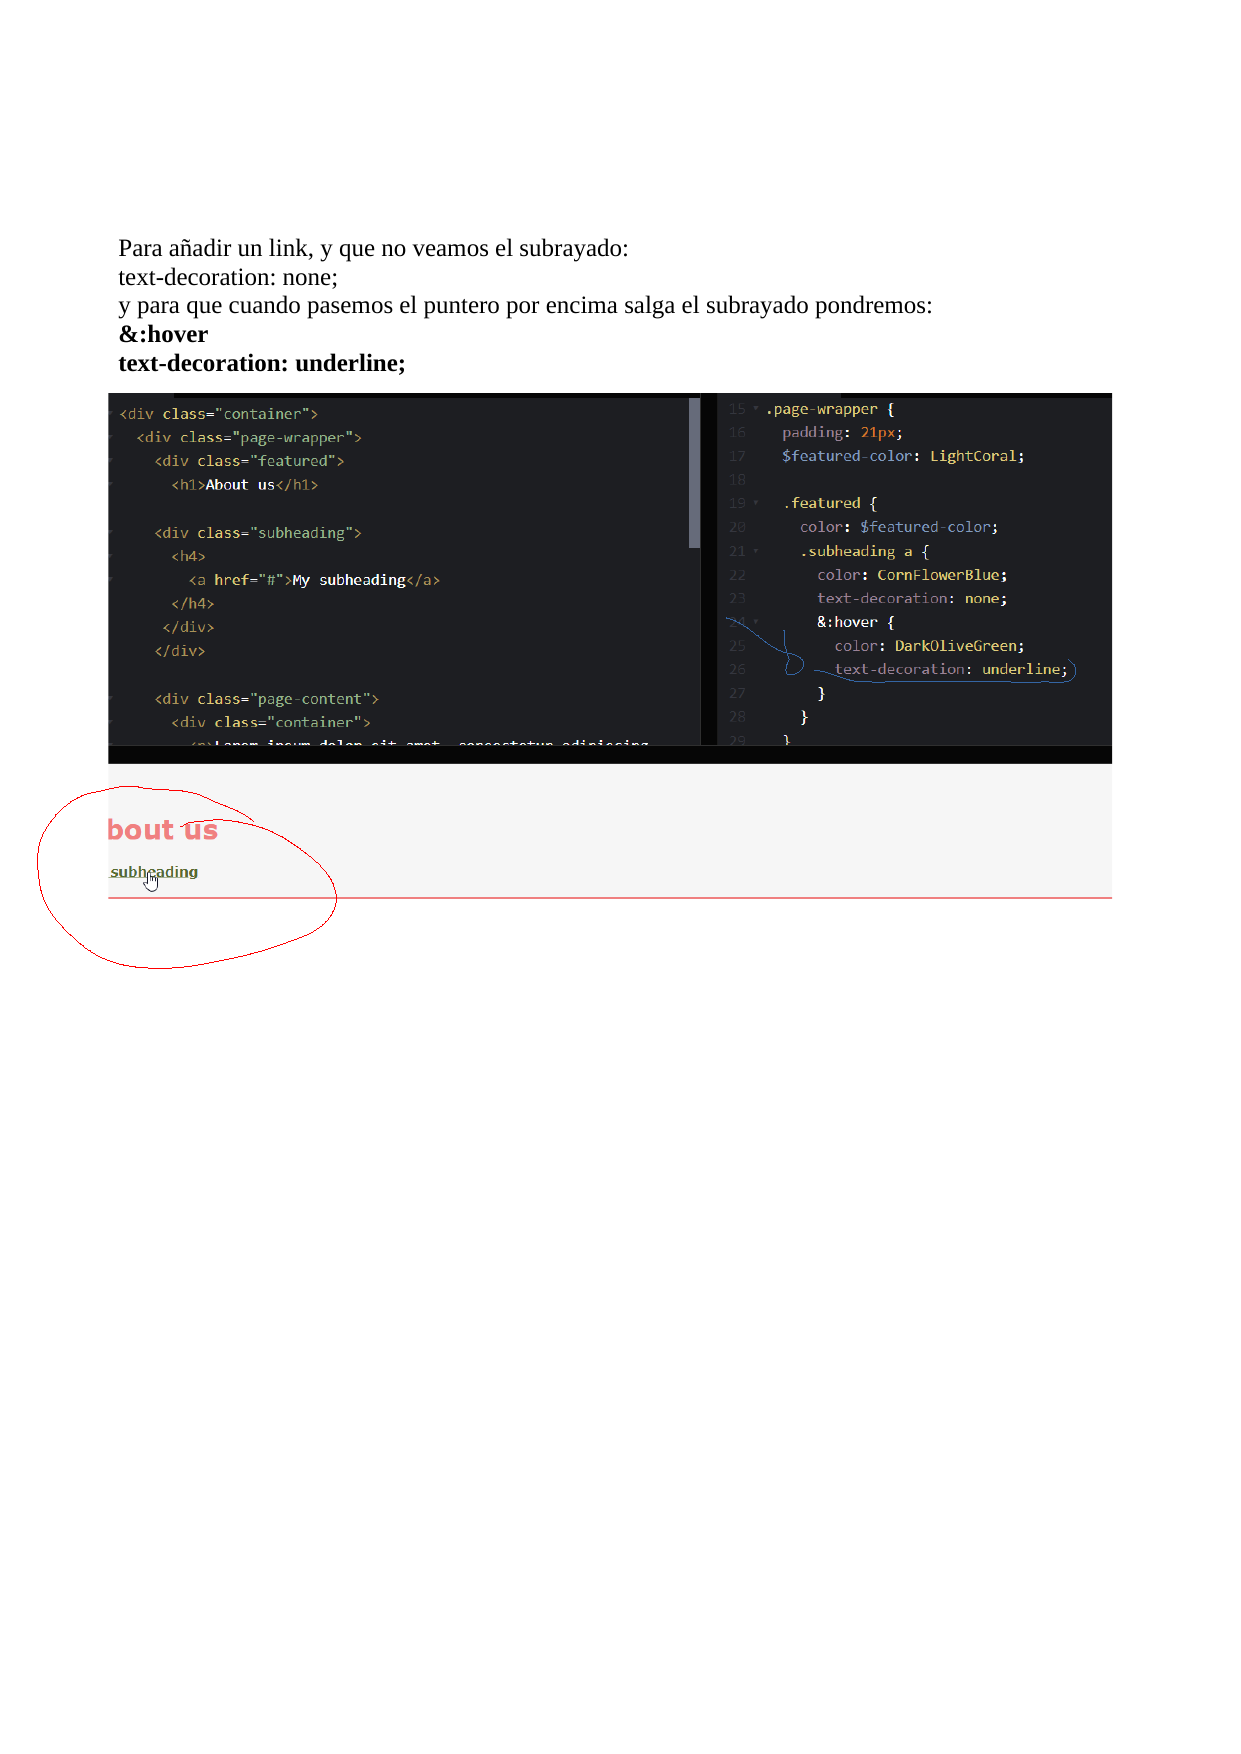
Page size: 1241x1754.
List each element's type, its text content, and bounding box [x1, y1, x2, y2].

text y para que cuando pasemos el puntero por encima salga el subrayado pondremos: [118, 291, 1122, 319]
text text-decoration: none; [118, 262, 1122, 291]
picture [108, 393, 1113, 899]
text &:hover [118, 319, 1122, 348]
text text-decoration: underline; [118, 348, 1122, 377]
text Para añadir un link, y que no veamos el subrayado: [118, 233, 1122, 262]
